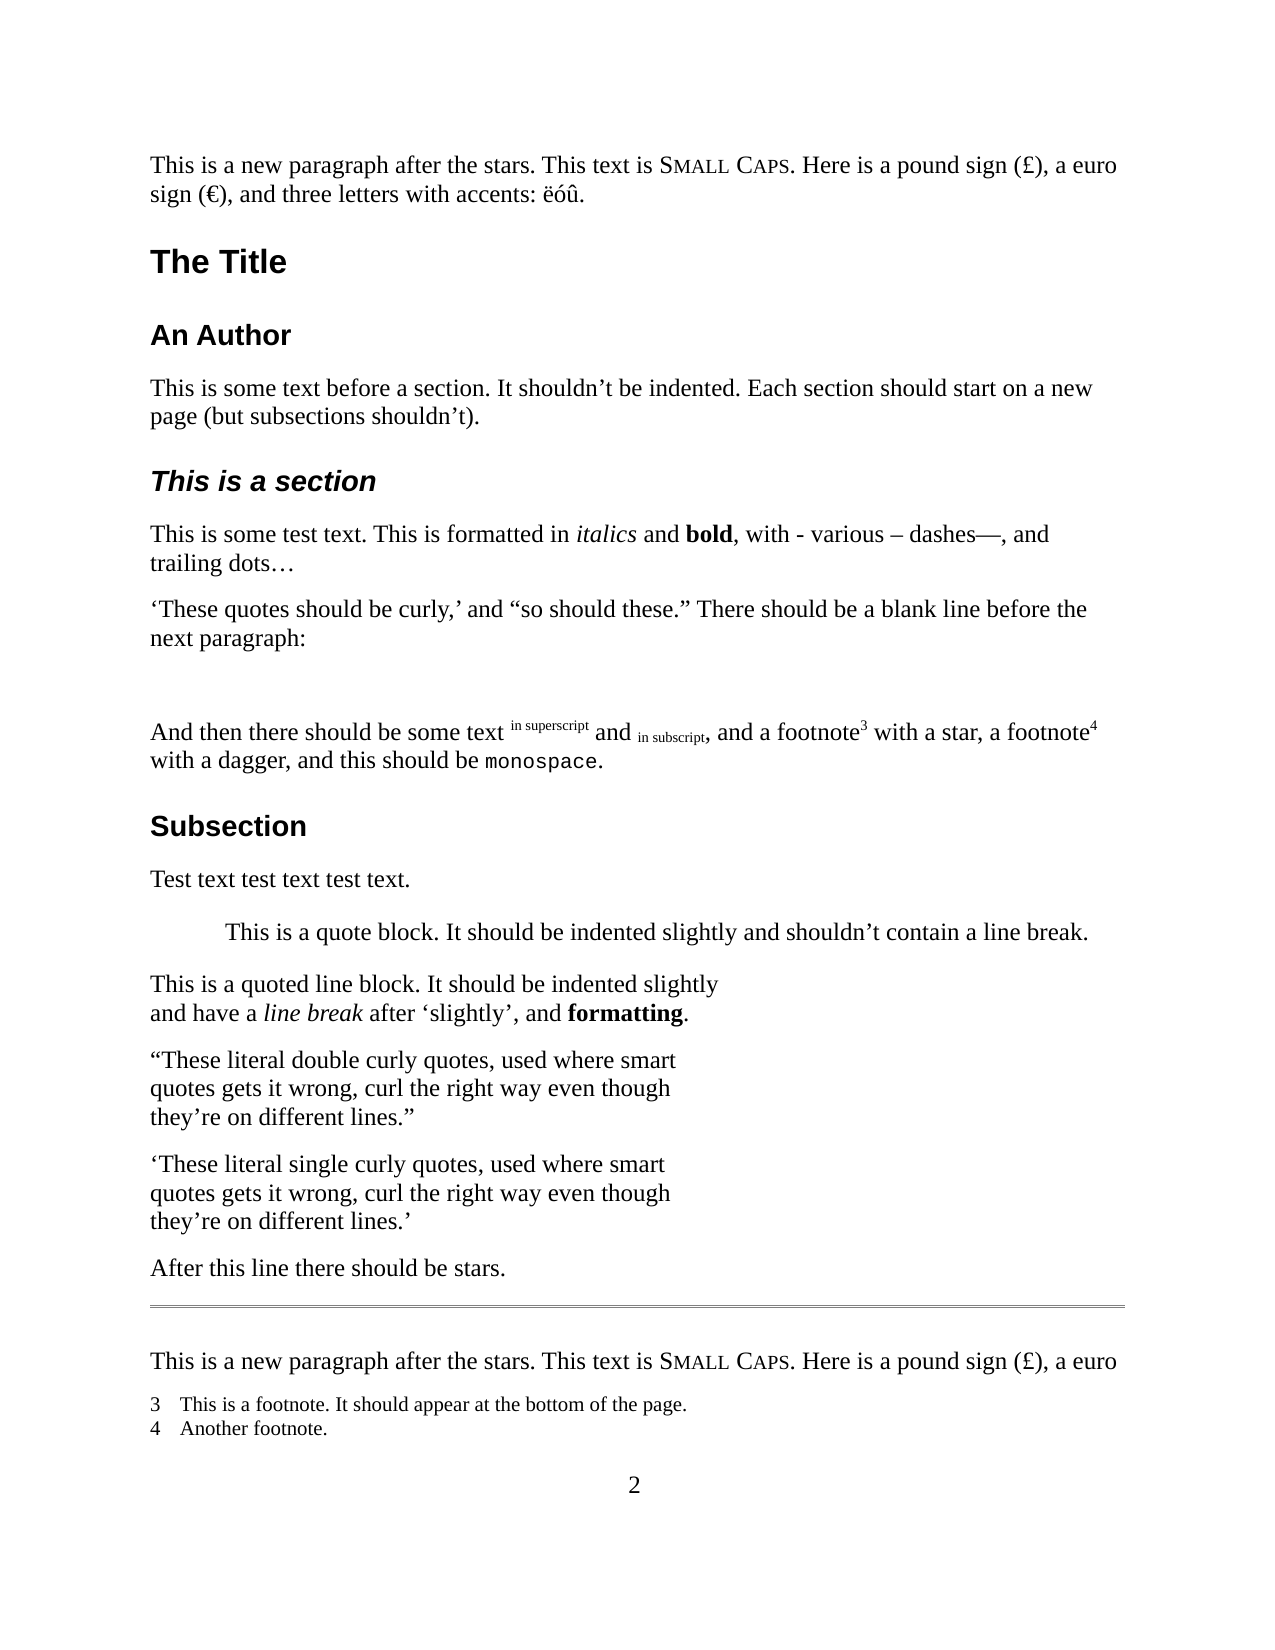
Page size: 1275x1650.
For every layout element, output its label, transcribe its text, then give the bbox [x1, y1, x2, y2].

text This is some text before a section. It shouldn’t be indented. Each section should start on a new page (but subsections shouldn’t). [150, 373, 1125, 430]
text After this line there should be stars. [150, 1253, 1125, 1282]
text Test text test text test text. [150, 864, 1125, 893]
text This is a quote block. It should be indented slightly and shouldn’t contain a line break. [225, 917, 1125, 945]
text This is a quoted line block. It should be indented slightly and have a line break after ‘slightly’, and formatting. [150, 969, 1125, 1027]
subtitle Subsection [150, 809, 1125, 842]
text This is a footnote. It should appear at the bottom of the page. [150, 1392, 1125, 1416]
text ‘These quotes should be curly,’ and “so should these.” There should be a blank line before the next paragraph: [150, 594, 1125, 652]
subtitle The Title [150, 241, 1125, 280]
text Another footnote. [150, 1416, 1125, 1440]
text This is a new paragraph after the stars. This text is Small Caps. Here is a pound sign (£), a euro [150, 1346, 1125, 1374]
text And then there should be some text in superscript and in subscript, and a footnote with a star, a footnote with a dagger, and this should be monospace. [150, 717, 1125, 775]
text “These literal double curly quotes, used where smart quotes gets it wrong, curl the right way even though they’re on different lines.” [150, 1045, 1125, 1131]
text This is some test text. This is formatted in italics and bold, with - various – dashes—, and trailing dots… [150, 519, 1125, 577]
subtitle This is a section [150, 464, 1125, 498]
text This is a new paragraph after the stars. This text is Small Caps. Here is a pound sign (£), a euro sign (€), and three letters with accents: ëóû. [150, 150, 1125, 207]
text ‘These literal single curly quotes, used where smart quotes gets it wrong, curl the right way even though they’re on different lines.’ [150, 1149, 1125, 1235]
subtitle An Author [150, 318, 1125, 351]
